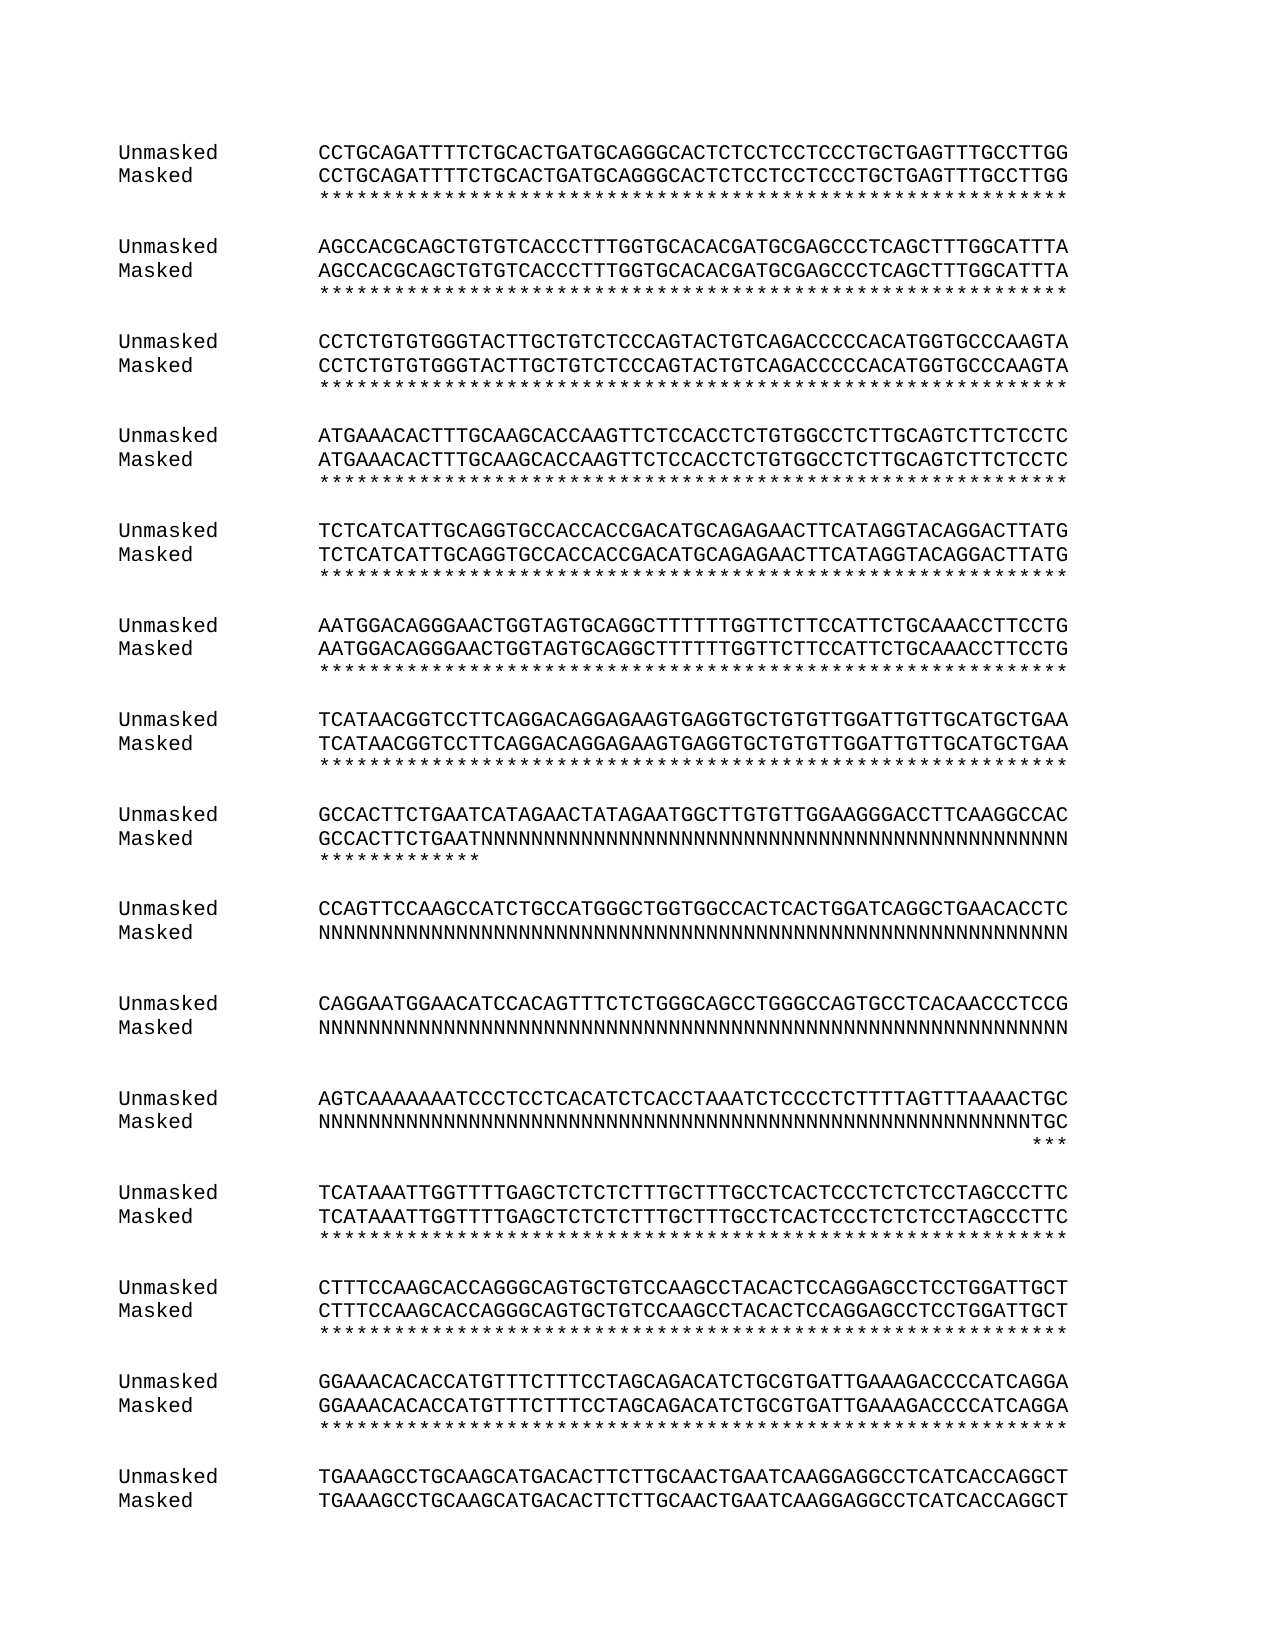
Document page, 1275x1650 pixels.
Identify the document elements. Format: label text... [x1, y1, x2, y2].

text Masked GGAAACACACCATGTTTCTTTCCTAGCAGACATCTGCGTGATTGAAAGACCCCATCAGGA [118, 1395, 1157, 1419]
text *** [118, 1135, 1157, 1158]
text Masked TCATAACGGTCCTTCAGGACAGGAGAAGTGAGGTGCTGTGTTGGATTGTTGCATGCTGAA [118, 733, 1157, 757]
text Unmasked TCATAAATTGGTTTTGAGCTCTCTCTTTGCTTTGCCTCACTCCCTCTCTCCTAGCCCTTC [118, 1182, 1157, 1206]
text Masked TCATAAATTGGTTTTGAGCTCTCTCTTTGCTTTGCCTCACTCCCTCTCTCCTAGCCCTTC [118, 1206, 1157, 1229]
text ************************************************************ [118, 1419, 1157, 1442]
text Unmasked CAGGAATGGAACATCCACAGTTTCTCTGGGCAGCCTGGGCCAGTGCCTCACAACCCTCCG [118, 993, 1157, 1017]
text Masked CTTTCCAAGCACCAGGGCAGTGCTGTCCAAGCCTACACTCCAGGAGCCTCCTGGATTGCT [118, 1300, 1157, 1324]
text ************************************************************ [118, 757, 1157, 780]
text Masked NNNNNNNNNNNNNNNNNNNNNNNNNNNNNNNNNNNNNNNNNNNNNNNNNNNNNNNNNTGC [118, 1111, 1157, 1135]
text Masked AGCCACGCAGCTGTGTCACCCTTTGGTGCACACGATGCGAGCCCTCAGCTTTGGCATTTA [118, 260, 1157, 284]
text ************************************************************ [118, 284, 1157, 307]
text ************************************************************ [118, 1324, 1157, 1348]
text Unmasked AGCCACGCAGCTGTGTCACCCTTTGGTGCACACGATGCGAGCCCTCAGCTTTGGCATTTA [118, 236, 1157, 260]
text Unmasked GGAAACACACCATGTTTCTTTCCTAGCAGACATCTGCGTGATTGAAAGACCCCATCAGGA [118, 1371, 1157, 1395]
text Masked AATGGACAGGGAACTGGTAGTGCAGGCTTTTTTGGTTCTTCCATTCTGCAAACCTTCCTG [118, 638, 1157, 662]
text Masked NNNNNNNNNNNNNNNNNNNNNNNNNNNNNNNNNNNNNNNNNNNNNNNNNNNNNNNNNNNN [118, 922, 1157, 946]
text Unmasked CCTGCAGATTTTCTGCACTGATGCAGGGCACTCTCCTCCTCCCTGCTGAGTTTGCCTTGG [118, 142, 1157, 165]
text ************* [118, 851, 1157, 875]
text Unmasked CTTTCCAAGCACCAGGGCAGTGCTGTCCAAGCCTACACTCCAGGAGCCTCCTGGATTGCT [118, 1277, 1157, 1300]
text Unmasked AATGGACAGGGAACTGGTAGTGCAGGCTTTTTTGGTTCTTCCATTCTGCAAACCTTCCTG [118, 615, 1157, 638]
text ************************************************************ [118, 662, 1157, 686]
text Masked TCTCATCATTGCAGGTGCCACCACCGACATGCAGAGAACTTCATAGGTACAGGACTTATG [118, 544, 1157, 567]
text Masked CCTGCAGATTTTCTGCACTGATGCAGGGCACTCTCCTCCTCCCTGCTGAGTTTGCCTTGG [118, 165, 1157, 189]
text Unmasked AGTCAAAAAAATCCCTCCTCACATCTCACCTAAATCTCCCCTCTTTTAGTTTAAAACTGC [118, 1088, 1157, 1111]
text Masked CCTCTGTGTGGGTACTTGCTGTCTCCCAGTACTGTCAGACCCCCACATGGTGCCCAAGTA [118, 354, 1157, 378]
text Masked ATGAAACACTTTGCAAGCACCAAGTTCTCCACCTCTGTGGCCTCTTGCAGTCTTCTCCTC [118, 449, 1157, 473]
text Unmasked CCTCTGTGTGGGTACTTGCTGTCTCCCAGTACTGTCAGACCCCCACATGGTGCCCAAGTA [118, 331, 1157, 354]
text ************************************************************ [118, 378, 1157, 402]
text Unmasked TCATAACGGTCCTTCAGGACAGGAGAAGTGAGGTGCTGTGTTGGATTGTTGCATGCTGAA [118, 709, 1157, 733]
text Unmasked CCAGTTCCAAGCCATCTGCCATGGGCTGGTGGCCACTCACTGGATCAGGCTGAACACCTC [118, 898, 1157, 922]
text Unmasked TCTCATCATTGCAGGTGCCACCACCGACATGCAGAGAACTTCATAGGTACAGGACTTATG [118, 520, 1157, 544]
text ************************************************************ [118, 189, 1157, 213]
text Masked TGAAAGCCTGCAAGCATGACACTTCTTGCAACTGAATCAAGGAGGCCTCATCACCAGGCT [118, 1489, 1157, 1513]
text Unmasked GCCACTTCTGAATCATAGAACTATAGAATGGCTTGTGTTGGAAGGGACCTTCAAGGCCAC [118, 804, 1157, 827]
text ************************************************************ [118, 1229, 1157, 1253]
text ************************************************************ [118, 567, 1157, 591]
text Unmasked ATGAAACACTTTGCAAGCACCAAGTTCTCCACCTCTGTGGCCTCTTGCAGTCTTCTCCTC [118, 426, 1157, 449]
text ************************************************************ [118, 473, 1157, 496]
text Masked NNNNNNNNNNNNNNNNNNNNNNNNNNNNNNNNNNNNNNNNNNNNNNNNNNNNNNNNNNNN [118, 1017, 1157, 1040]
text Masked GCCACTTCTGAATNNNNNNNNNNNNNNNNNNNNNNNNNNNNNNNNNNNNNNNNNNNNNNN [118, 827, 1157, 851]
text Unmasked TGAAAGCCTGCAAGCATGACACTTCTTGCAACTGAATCAAGGAGGCCTCATCACCAGGCT [118, 1466, 1157, 1489]
